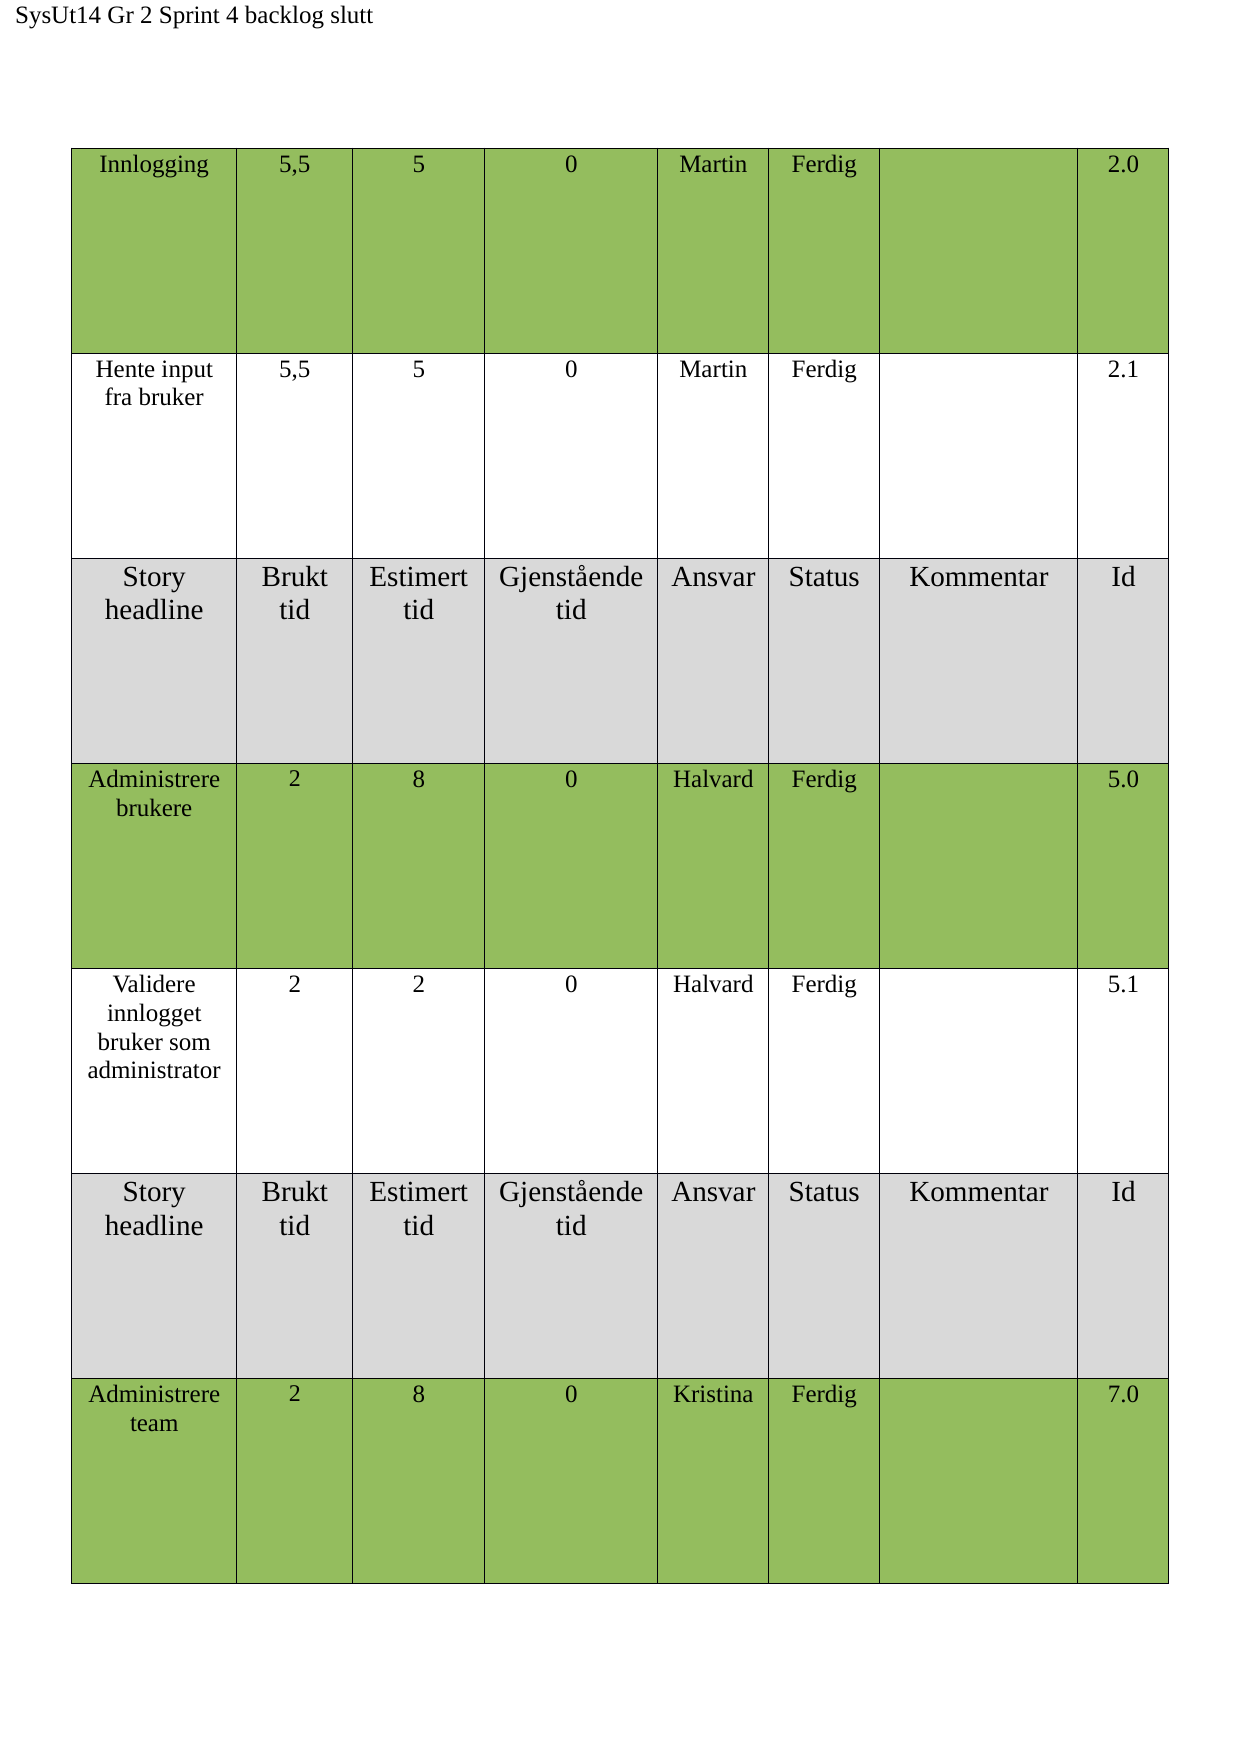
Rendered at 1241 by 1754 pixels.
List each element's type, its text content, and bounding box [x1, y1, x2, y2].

table_cell 0 [485, 764, 657, 968]
table_cell Innlogging [72, 149, 236, 353]
table_cell Martin [658, 354, 768, 558]
table_cell Administrere brukere [72, 764, 236, 968]
table_cell Halvard [658, 969, 768, 1173]
table_cell [880, 1379, 1077, 1583]
table_cell 5.1 [1078, 969, 1168, 1173]
table_cell 2 [237, 969, 352, 1173]
table_cell Story headline [72, 559, 236, 763]
table_cell 2.1 [1078, 354, 1168, 558]
table_cell Kristina [658, 1379, 768, 1583]
table_cell 0 [485, 969, 657, 1173]
table_cell Kommentar [880, 1174, 1077, 1378]
table_cell Hente input fra bruker [72, 354, 236, 558]
table_cell 2 [237, 764, 352, 968]
table_cell Ferdig [769, 354, 879, 558]
table_cell 2.0 [1078, 149, 1168, 353]
table_cell Estimert tid [353, 1174, 484, 1378]
table_cell 7.0 [1078, 1379, 1168, 1583]
table_cell 2 [353, 969, 484, 1173]
table_cell Brukt tid [237, 1174, 352, 1378]
table_cell Status [769, 1174, 879, 1378]
table_cell Martin [658, 149, 768, 353]
table_cell 5 [353, 149, 484, 353]
table_cell [880, 764, 1077, 968]
table_cell Gjenstående tid [485, 559, 657, 763]
table_cell 0 [485, 354, 657, 558]
table_cell Gjenstående tid [485, 1174, 657, 1378]
table_cell Ferdig [769, 764, 879, 968]
table_cell Id [1078, 559, 1168, 763]
table_cell Brukt tid [237, 559, 352, 763]
table_cell 5 [353, 354, 484, 558]
table_cell Ansvar [658, 559, 768, 763]
table_cell [880, 969, 1077, 1173]
table_cell Administrere team [72, 1379, 236, 1583]
table_cell Story headline [72, 1174, 236, 1378]
table_cell Status [769, 559, 879, 763]
table_cell Ansvar [658, 1174, 768, 1378]
table_cell [880, 149, 1077, 353]
table_cell 5,5 [237, 149, 352, 353]
table_cell Id [1078, 1174, 1168, 1378]
table_cell Ferdig [769, 969, 879, 1173]
table_cell Kommentar [880, 559, 1077, 763]
table_cell Estimert tid [353, 559, 484, 763]
table_cell 2 [237, 1379, 352, 1583]
table_cell Ferdig [769, 1379, 879, 1583]
table_cell Halvard [658, 764, 768, 968]
table_cell 8 [353, 1379, 484, 1583]
table_cell Validere innlogget bruker som administrator [72, 969, 236, 1173]
table_cell 0 [485, 1379, 657, 1583]
table_cell 5,5 [237, 354, 352, 558]
table_cell [880, 354, 1077, 558]
table_cell 8 [353, 764, 484, 968]
table_cell 0 [485, 149, 657, 353]
table_cell Ferdig [769, 149, 879, 353]
table_cell 5.0 [1078, 764, 1168, 968]
